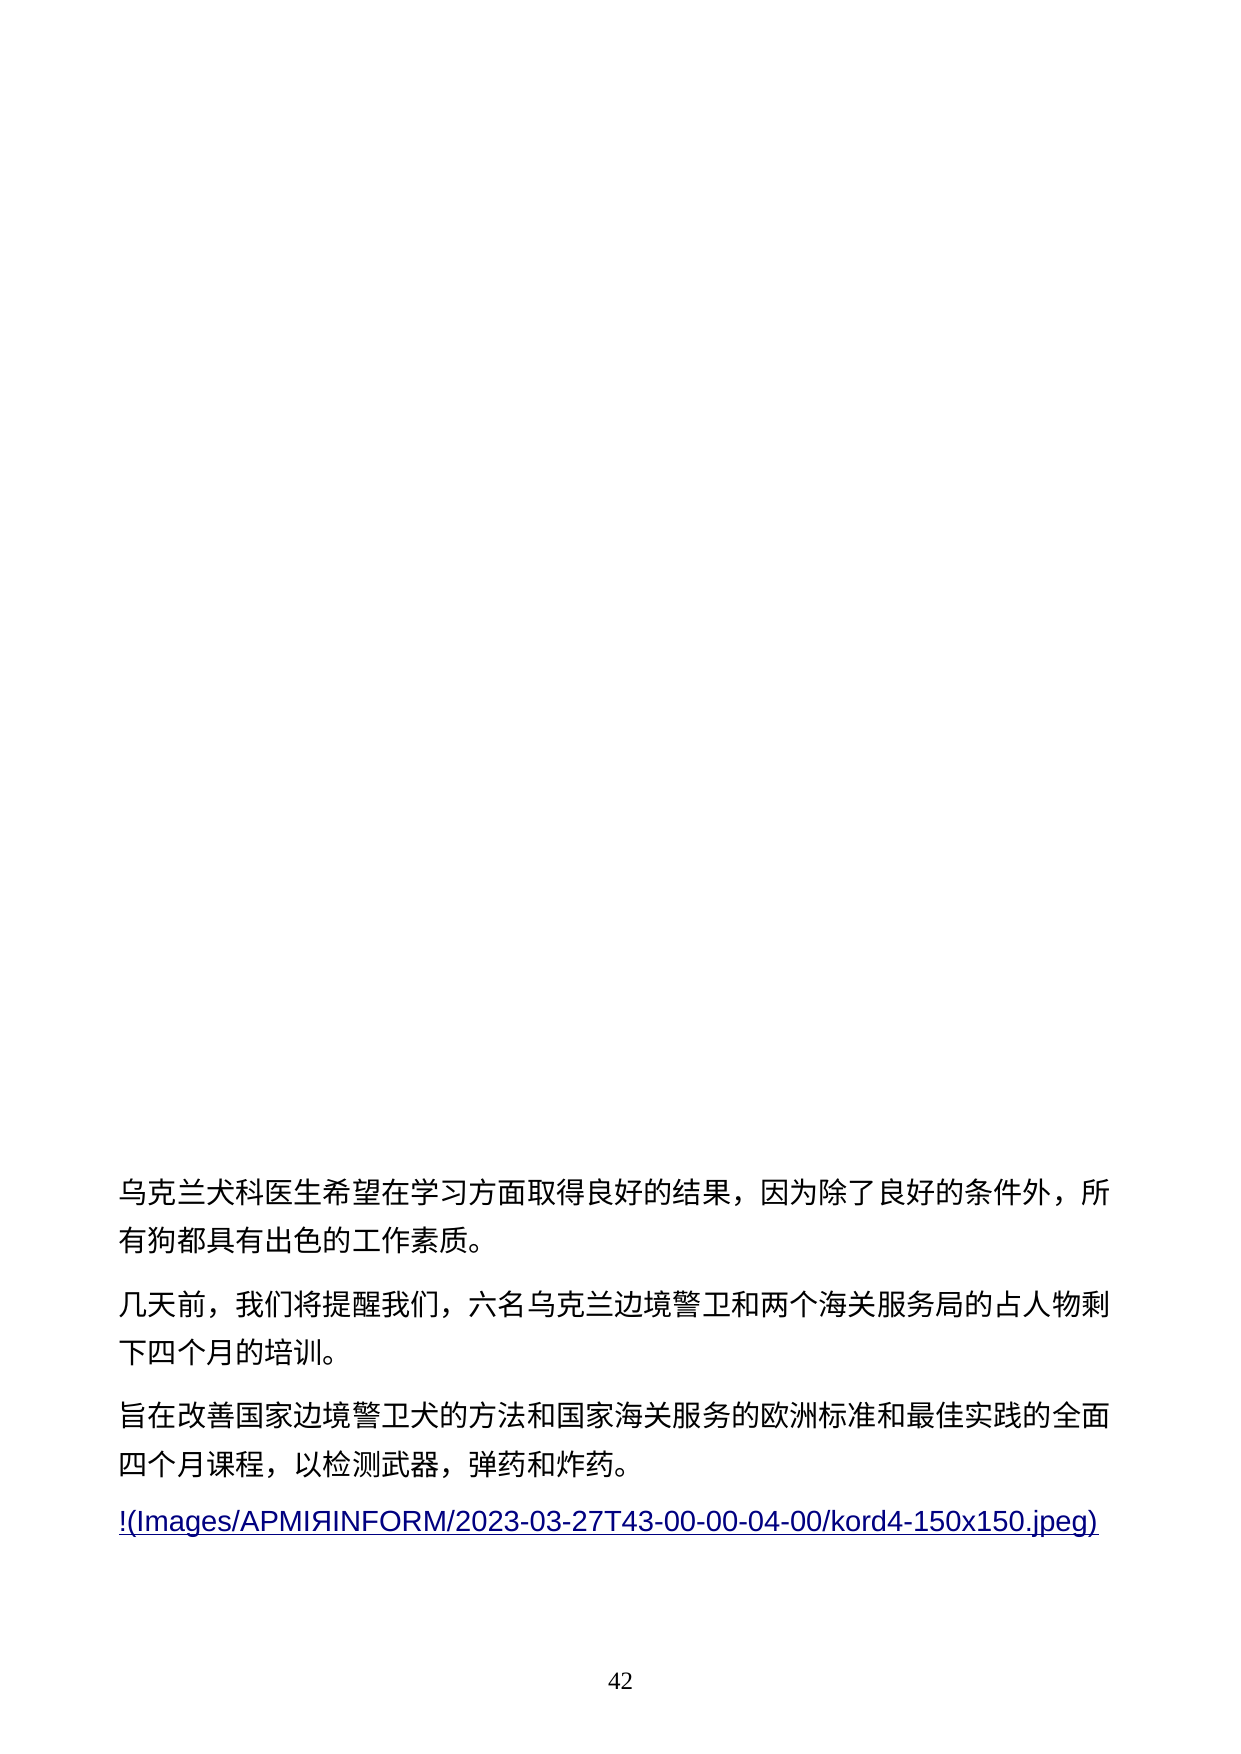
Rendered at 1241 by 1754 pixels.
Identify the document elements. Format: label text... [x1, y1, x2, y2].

text 几天前，我们将提醒我们，六名乌克兰边境警卫和两个海关服务局的占人物剩下四个月的培训。 [118, 1281, 1122, 1372]
text 乌克兰犬科医生希望在学习方面取得良好的结果，因为除了良好的条件外，所有狗都具有出色的工作素质。 [118, 118, 1122, 1260]
text 旨在改善国家边境警卫犬的方法和国家海关服务的欧洲标准和最佳实践的全面四个月课程，以检测武器，弹药和炸药。 [118, 1393, 1122, 1484]
text !(Images/AРМІЯINFORM/2023-03-27T43-00-00-04-00/kord4-150x150.jpeg) [118, 1504, 1122, 1538]
